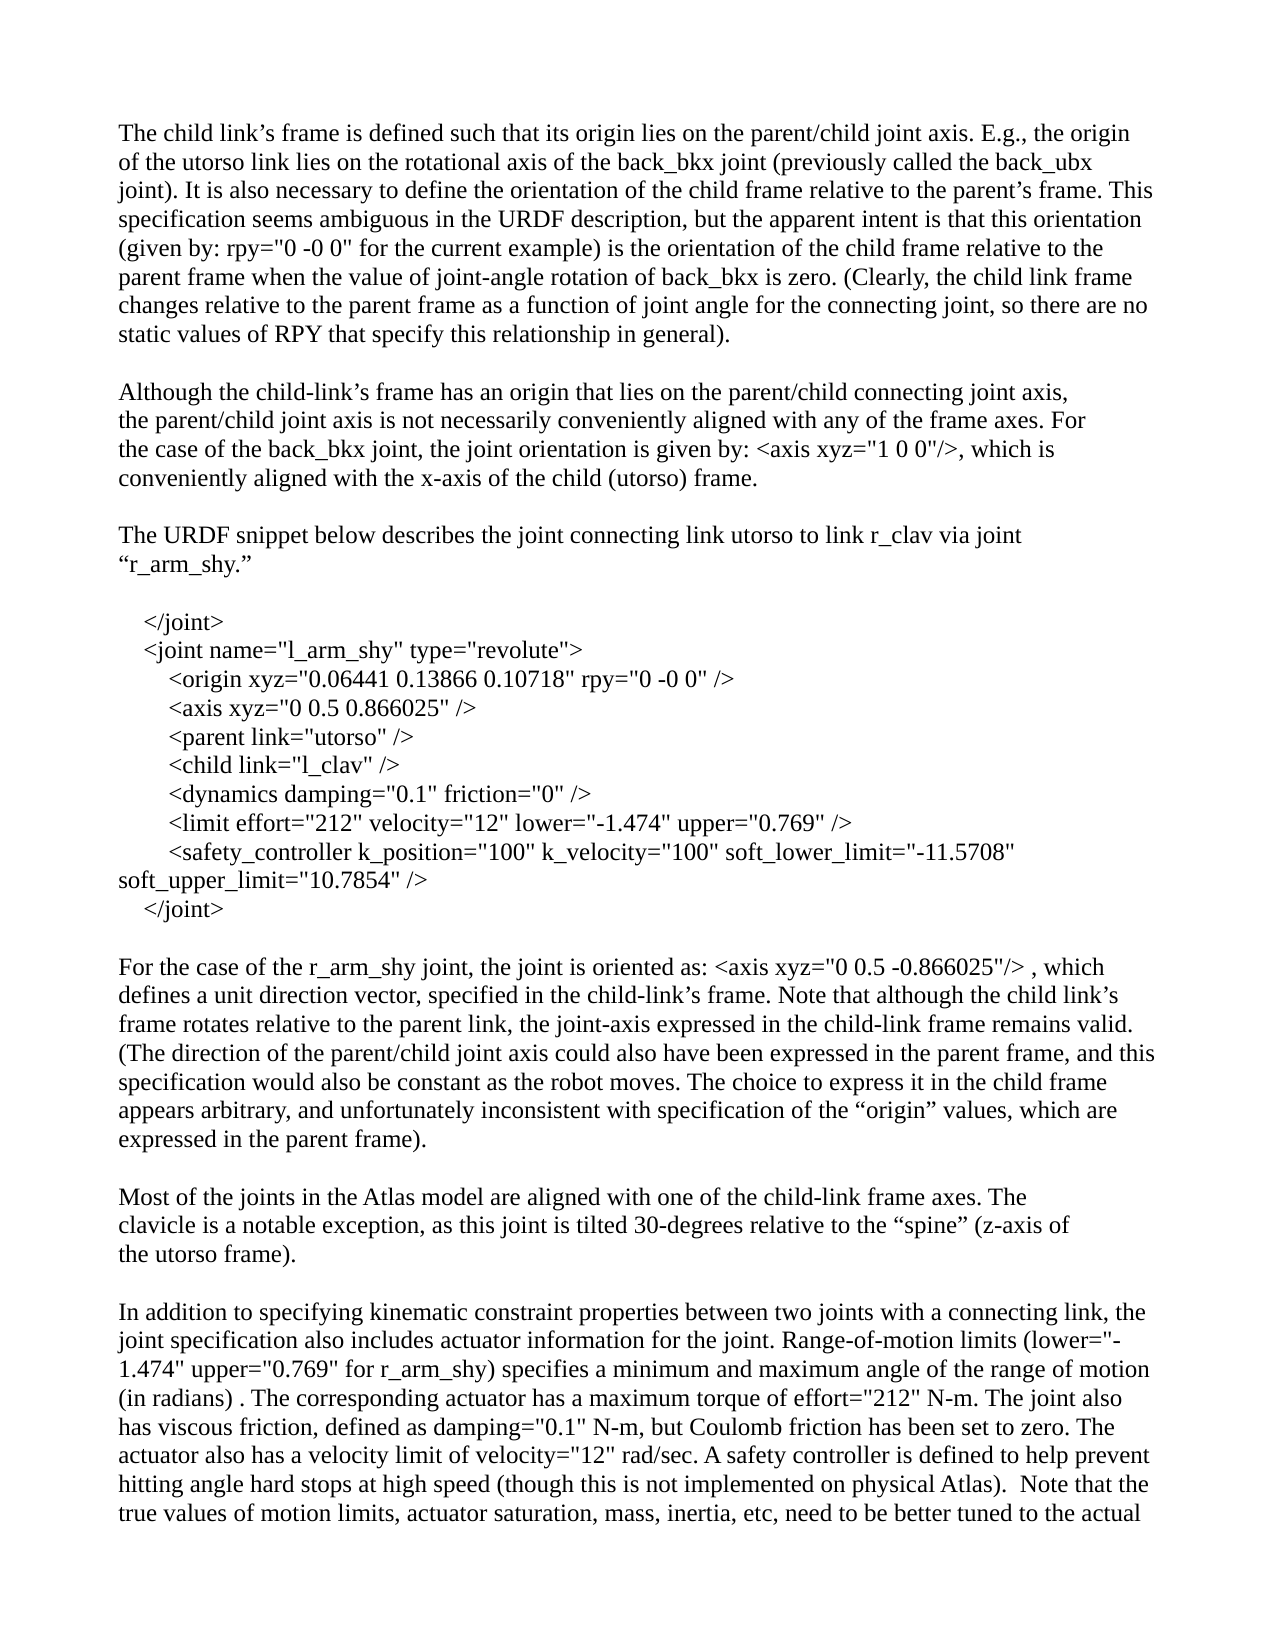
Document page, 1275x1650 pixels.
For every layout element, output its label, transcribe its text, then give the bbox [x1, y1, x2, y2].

text <parent link="utorso" /> [118, 722, 1157, 751]
text Most of the joints in the Atlas model are aligned with one of the child-link frame axes. The [118, 1182, 1157, 1211]
text In addition to specifying kinematic constraint properties between two joints with a connecting link, the joint specification also includes actuator information for the joint. Range-of-motion limits (lower="-1.474" upper="0.769" for r_arm_shy) specifies a minimum and maximum angle of the range of motion (in radians) . The corresponding actuator has a maximum torque of effort="212" N-m. The joint also has viscous friction, defined as damping="0.1" N-m, but Coulomb friction has been set to zero. The actuator also has a velocity limit of velocity="12" rad/sec. A safety controller is defined to help prevent hitting angle hard stops at high speed (though this is not implemented on physical Atlas). Note that the true values of motion limits, actuator saturation, mass, inertia, etc, need to be better tuned to the actual [118, 1297, 1157, 1527]
text clavicle is a notable exception, as this joint is tilted 30-degrees relative to the “spine” (z-axis of [118, 1211, 1157, 1239]
text “r_arm_shy.” [118, 549, 1157, 578]
text The URDF snippet below describes the joint connecting link utorso to link r_clav via joint [118, 521, 1157, 549]
text </joint> [118, 894, 1157, 923]
text <origin xyz="0.06441 0.13866 0.10718" rpy="0 -0 0" /> [118, 664, 1157, 693]
text <joint name="l_arm_shy" type="revolute"> [118, 636, 1157, 664]
text <axis xyz="0 0.5 0.866025" /> [118, 693, 1157, 722]
text <child link="l_clav" /> [118, 751, 1157, 779]
text <dynamics damping="0.1" friction="0" /> [118, 779, 1157, 808]
text Although the child-link’s frame has an origin that lies on the parent/child connecting joint axis, [118, 377, 1157, 406]
text the parent/child joint axis is not necessarily conveniently aligned with any of the frame axes. For [118, 406, 1157, 434]
text The child link’s frame is defined such that its origin lies on the parent/child joint axis. E.g., the origin of the utorso link lies on the rotational axis of the back_bkx joint (previously called the back_ubx joint). It is also necessary to define the orientation of the child frame relative to the parent’s frame. This specification seems ambiguous in the URDF description, but the apparent intent is that this orientation (given by: rpy="0 -0 0" for the current example) is the orientation of the child frame relative to the parent frame when the value of joint-angle rotation of back_bkx is zero. (Clearly, the child link frame changes relative to the parent frame as a function of joint angle for the connecting joint, so there are no static values of RPY that specify this relationship in general). [118, 118, 1157, 348]
text For the case of the r_arm_shy joint, the joint is oriented as: <axis xyz="0 0.5 -0.866025"/> , which defines a unit direction vector, specified in the child-link’s frame. Note that although the child link’s frame rotates relative to the parent link, the joint-axis expressed in the child-link frame remains valid. (The direction of the parent/child joint axis could also have been expressed in the parent frame, and this specification would also be constant as the robot moves. The choice to express it in the child frame appears arbitrary, and unfortunately inconsistent with specification of the “origin” values, which are expressed in the parent frame). [118, 952, 1157, 1153]
text <safety_controller k_position="100" k_velocity="100" soft_lower_limit="-11.5708" soft_upper_limit="10.7854" /> [118, 837, 1157, 894]
text </joint> [118, 607, 1157, 636]
text the case of the back_bkx joint, the joint orientation is given by: <axis xyz="1 0 0"/>, which is conveniently aligned with the x-axis of the child (utorso) frame. [118, 434, 1157, 492]
text <limit effort="212" velocity="12" lower="-1.474" upper="0.769" /> [118, 808, 1157, 837]
text the utorso frame). [118, 1239, 1157, 1268]
